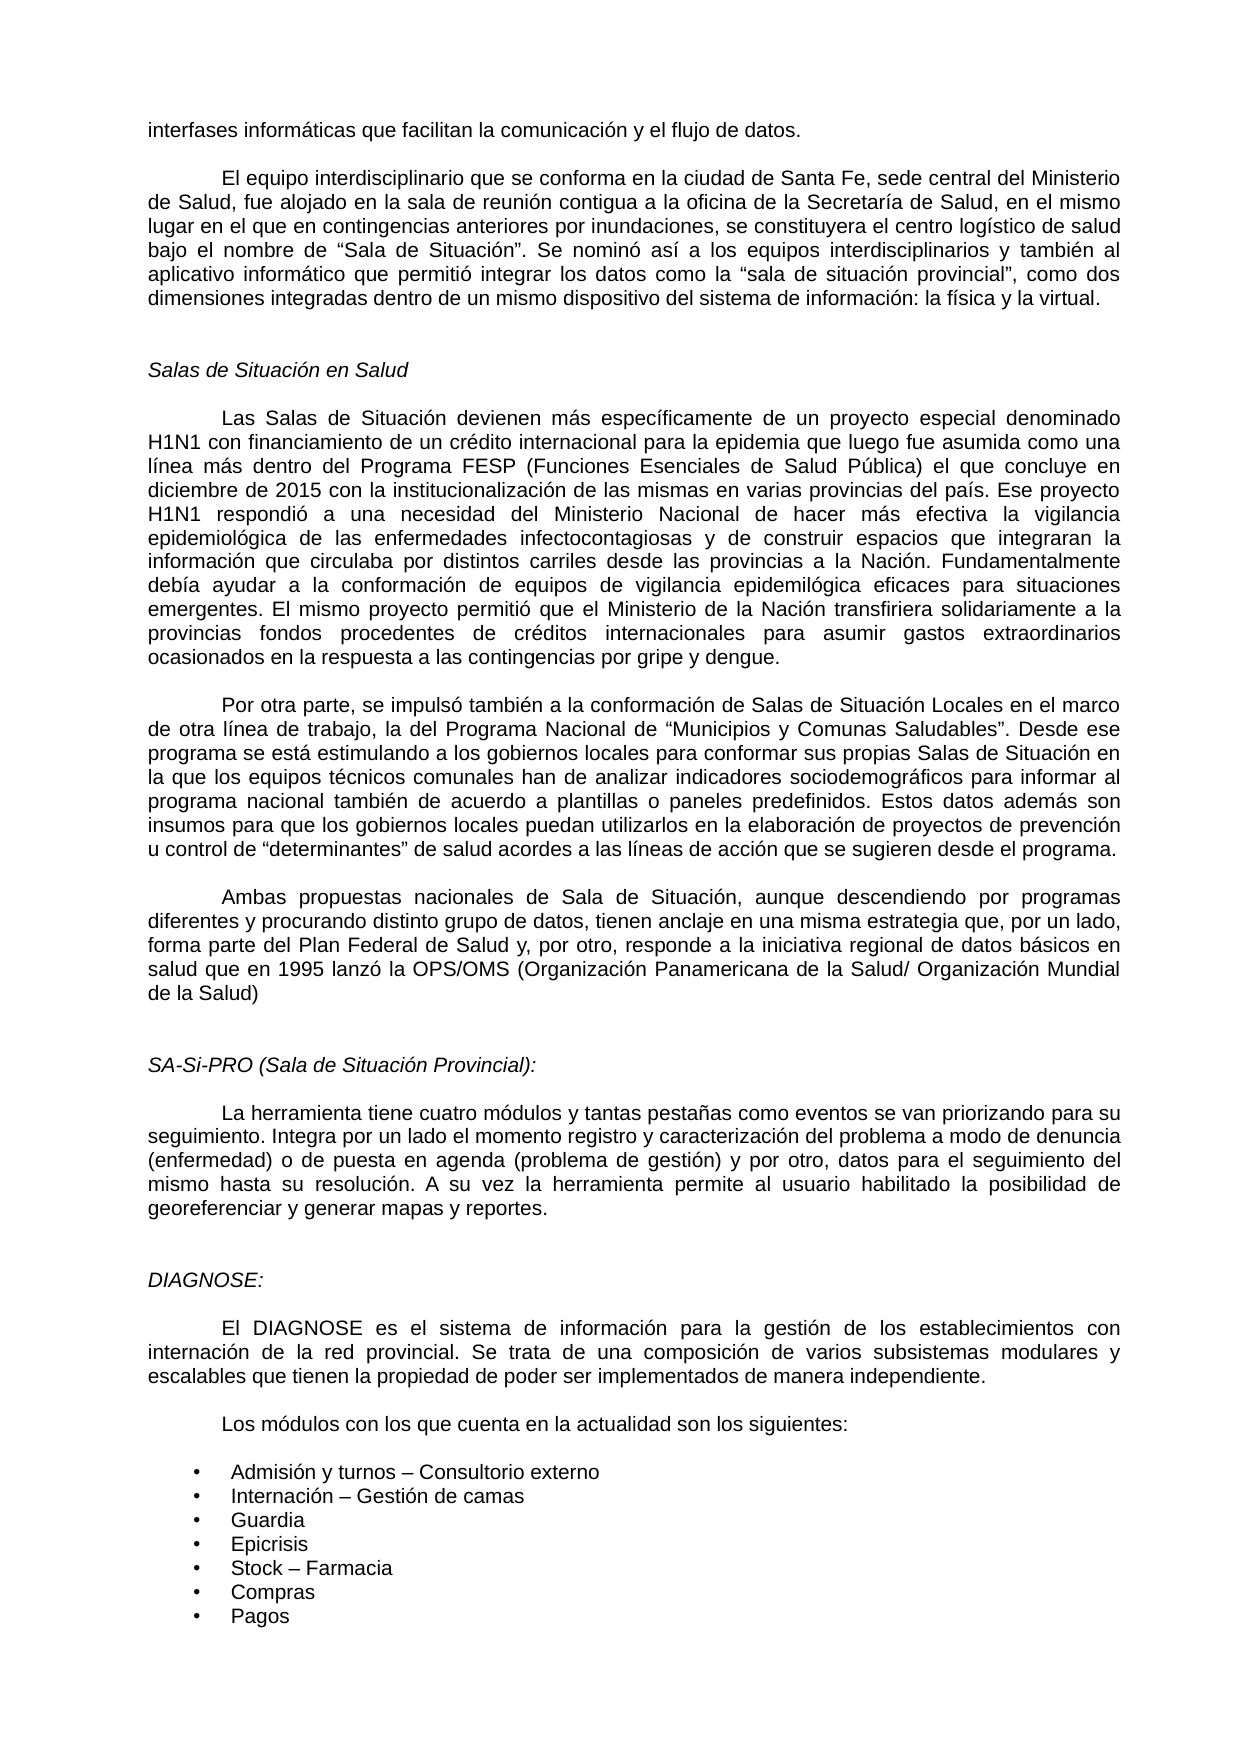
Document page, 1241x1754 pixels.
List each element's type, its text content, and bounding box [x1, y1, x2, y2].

list Guardia [193, 1508, 1122, 1532]
list Stock – Farmacia [193, 1556, 1122, 1580]
text La herramienta tiene cuatro módulos y tantas pestañas como eventos se van priorizando para su seguimiento. Integra por un lado el momento registro y caracterización del problema a modo de denuncia (enfermedad) o de puesta en agenda (problema de gestión) y por otro, datos para el seguimiento del mismo hasta su resolución. A su vez la herramienta permite al usuario habilitado la posibilidad de georeferenciar y generar mapas y reportes. [148, 1100, 1122, 1220]
text interfases informáticas que facilitan la comunicación y el flujo de datos. [148, 118, 1122, 142]
text Por otra parte, se impulsó también a la conformación de Salas de Situación Locales en el marco de otra línea de trabajo, la del Programa Nacional de “Municipios y Comunas Saludables”. Desde ese programa se está estimulando a los gobiernos locales para conformar sus propias Salas de Situación en la que los equipos técnicos comunales han de analizar indicadores sociodemográficos para informar al programa nacional también de acuerdo a plantillas o paneles predefinidos. Estos datos además son insumos para que los gobiernos locales puedan utilizarlos en la elaboración de proyectos de prevención u control de “determinantes” de salud acordes a las líneas de acción que se sugieren desde el programa. [148, 693, 1122, 861]
text Las Salas de Situación devienen más específicamente de un proyecto especial denominado H1N1 con financiamiento de un crédito internacional para la epidemia que luego fue asumida como una línea más dentro del Programa FESP (Funciones Esenciales de Salud Pública) el que concluye en diciembre de 2015 con la institucionalización de las mismas en varias provincias del país. Ese proyecto H1N1 respondió a una necesidad del Ministerio Nacional de hacer más efectiva la vigilancia epidemiológica de las enfermedades infectocontagiosas y de construir espacios que integraran la información que circulaba por distintos carriles desde las provincias a la Nación. Fundamentalmente debía ayudar a la conformación de equipos de vigilancia epidemilógica eficaces para situaciones emergentes. El mismo proyecto permitió que el Ministerio de la Nación transfiriera solidariamente a la provincias fondos procedentes de créditos internacionales para asumir gastos extraordinarios ocasionados en la respuesta a las contingencias por gripe y dengue. [148, 406, 1122, 669]
text Ambas propuestas nacionales de Sala de Situación, aunque descendiendo por programas diferentes y procurando distinto grupo de datos, tienen anclaje en una misma estrategia que, por un lado, forma parte del Plan Federal de Salud y, por otro, responde a la iniciativa regional de datos básicos en salud que en 1995 lanzó la OPS/OMS (Organización Panamericana de la Salud/ Organización Mundial de la Salud) [148, 885, 1122, 1004]
list Pagos [193, 1604, 1122, 1628]
text El equipo interdisciplinario que se conforma en la ciudad de Santa Fe, sede central del Ministerio de Salud, fue alojado en la sala de reunión contigua a la oficina de la Secretaría de Salud, en el mismo lugar en el que en contingencias anteriores por inundaciones, se constituyera el centro logístico de salud bajo el nombre de “Sala de Situación”. Se nominó así a los equipos interdisciplinarios y también al aplicativo informático que permitió integrar los datos como la “sala de situación provincial”, como dos dimensiones integradas dentro de un mismo dispositivo del sistema de información: la física y la virtual. [148, 166, 1122, 310]
list Epicrisis [193, 1532, 1122, 1556]
text DIAGNOSE: [148, 1268, 1122, 1292]
text El DIAGNOSE es el sistema de información para la gestión de los establecimientos con internación de la red provincial. Se trata de una composición de varios subsistemas modulares y escalables que tienen la propiedad de poder ser implementados de manera independiente. [148, 1316, 1122, 1388]
list Admisión y turnos – Consultorio externo [193, 1460, 1122, 1484]
list Internación – Gestión de camas [193, 1484, 1122, 1508]
list Compras [193, 1580, 1122, 1604]
text Salas de Situación en Salud [148, 358, 1122, 382]
text Los módulos con los que cuenta en la actualidad son los siguientes: [148, 1412, 1122, 1436]
text SA-Si-PRO (Sala de Situación Provincial): [148, 1052, 1122, 1076]
